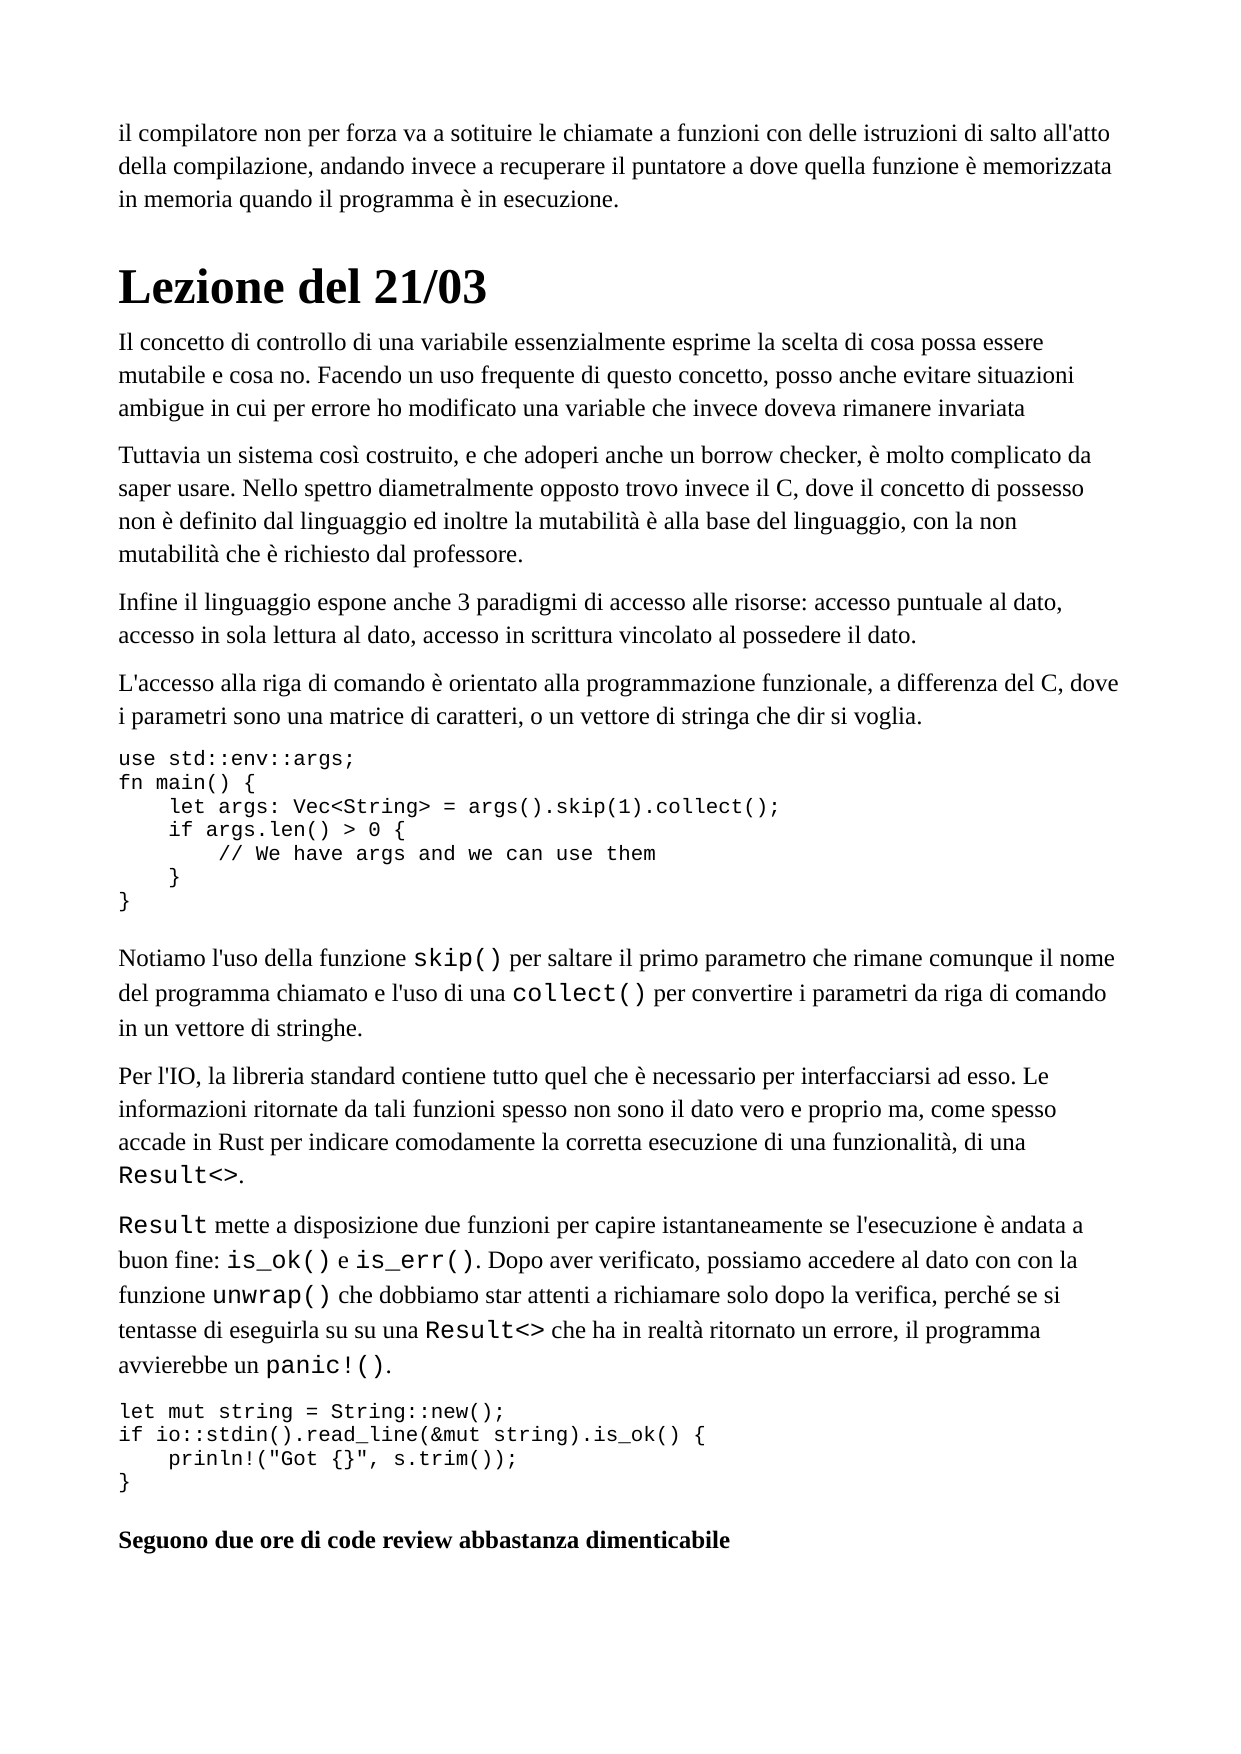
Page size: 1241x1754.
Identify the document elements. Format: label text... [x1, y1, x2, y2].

text Seguono due ore di code review abbastanza dimenticabile [118, 1525, 1122, 1553]
subtitle Lezione del 21/03 [118, 257, 1122, 314]
text // We have args and we can use them [118, 843, 1122, 867]
text use std::env::args; [118, 748, 1122, 772]
text Il concetto di controllo di una variabile essenzialmente esprime la scelta di cosa possa essere mutabile e cosa no. Facendo un uso frequente di questo concetto, posso anche evitare situazioni ambigue in cui per errore ho modificato una variable che invece doveva rimanere invariata [118, 327, 1122, 422]
text fn main() { [118, 772, 1122, 796]
text prinln!("Got {}", s.trim()); [118, 1448, 1122, 1472]
text } [118, 867, 1122, 890]
text } [118, 890, 1122, 914]
text Infine il linguaggio espone anche 3 paradigmi di accesso alle risorse: accesso puntuale al dato, accesso in sola lettura al dato, accesso in scrittura vincolato al possedere il dato. [118, 587, 1122, 649]
text let mut string = String::new(); [118, 1401, 1122, 1424]
text Per l'IO, la libreria standard contiene tutto quel che è necessario per interfacciarsi ad esso. Le informazioni ritornate da tali funzioni spesso non sono il dato vero e proprio ma, come spesso accade in Rust per indicare comodamente la corretta esecuzione di una funzionalità, di una Result<>. [118, 1061, 1122, 1191]
text let args: Vec<String> = args().skip(1).collect(); [118, 796, 1122, 819]
text if io::stdin().read_line(&mut string).is_ok() { [118, 1424, 1122, 1448]
text Result mette a disposizione due funzioni per capire istantaneamente se l'esecuzione è andata a buon fine: is_ok() e is_err(). Dopo aver verificato, possiamo accedere al dato con con la funzione unwrap() che dobbiamo star attenti a richiamare solo dopo la verifica, perché se si tentasse di eseguirla su su una Result<> che ha in realtà ritornato un errore, il programma avvierebbe un panic!(). [118, 1210, 1122, 1381]
text il compilatore non per forza va a sotituire le chiamate a funzioni con delle istruzioni di salto all'atto della compilazione, andando invece a recuperare il puntatore a dove quella funzione è memorizzata in memoria quando il programma è in esecuzione. [118, 118, 1122, 213]
text } [118, 1472, 1122, 1495]
text L'accesso alla riga di comando è orientato alla programmazione funzionale, a differenza del C, dove i parametri sono una matrice di caratteri, o un vettore di stringa che dir si voglia. [118, 668, 1122, 729]
text Tuttavia un sistema così costruito, e che adoperi anche un borrow checker, è molto complicato da saper usare. Nello spettro diametralmente opposto trovo invece il C, dove il concetto di possesso non è definito dal linguaggio ed inoltre la mutabilità è alla base del linguaggio, con la non mutabilità che è richiesto dal professore. [118, 440, 1122, 568]
text Notiamo l'uso della funzione skip() per saltare il primo parametro che rimane comunque il nome del programma chiamato e l'uso di una collect() per convertire i parametri da riga di comando in un vettore di stringhe. [118, 943, 1122, 1042]
text if args.len() > 0 { [118, 819, 1122, 843]
